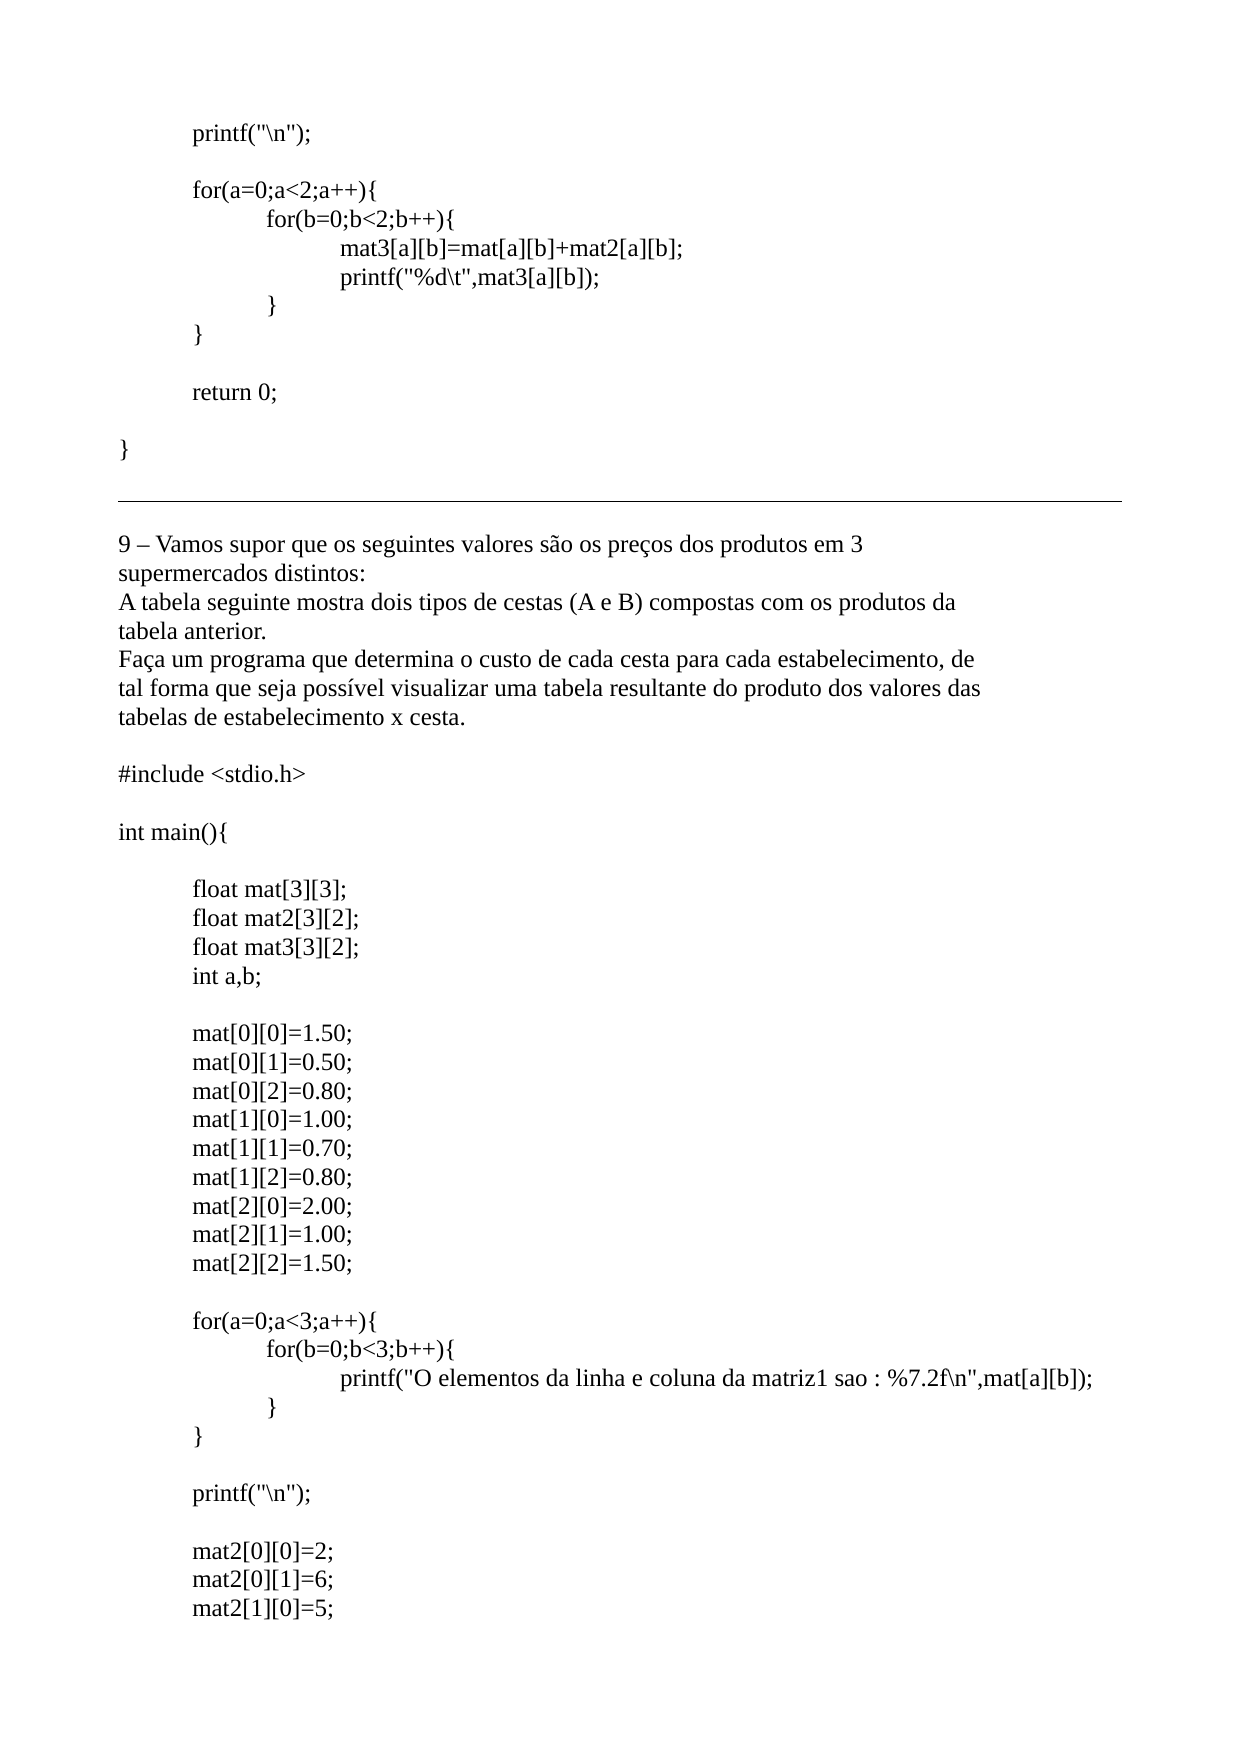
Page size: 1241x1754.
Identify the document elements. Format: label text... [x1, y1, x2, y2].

text mat[0][0]=1.50; [118, 1018, 1122, 1047]
text mat[0][1]=0.50; [118, 1047, 1122, 1076]
text tabela anterior. [118, 616, 1122, 644]
text mat[2][2]=1.50; [118, 1248, 1122, 1277]
text mat[2][1]=1.00; [118, 1219, 1122, 1248]
text } [118, 1421, 1122, 1449]
text } [118, 1392, 1122, 1421]
text printf("O elementos da linha e coluna da matriz1 sao : %7.2f\n",mat[a][b]); [118, 1363, 1122, 1392]
text mat2[0][1]=6; [118, 1564, 1122, 1593]
text mat[1][2]=0.80; [118, 1162, 1122, 1191]
text mat[2][0]=2.00; [118, 1191, 1122, 1219]
text mat[0][2]=0.80; [118, 1076, 1122, 1104]
text supermercados distintos: [118, 558, 1122, 587]
text float mat3[3][2]; [118, 932, 1122, 961]
text float mat2[3][2]; [118, 903, 1122, 932]
text mat2[0][0]=2; [118, 1536, 1122, 1564]
text } [118, 291, 1122, 319]
text } [118, 319, 1122, 348]
text tabelas de estabelecimento x cesta. [118, 702, 1122, 731]
text #include <stdio.h> [118, 759, 1122, 788]
text for(b=0;b<3;b++){ [118, 1334, 1122, 1363]
text printf("\n"); [118, 118, 1122, 147]
text mat[1][1]=0.70; [118, 1133, 1122, 1162]
text mat3[a][b]=mat[a][b]+mat2[a][b]; [118, 233, 1122, 262]
text for(a=0;a<3;a++){ [118, 1306, 1122, 1334]
text A tabela seguinte mostra dois tipos de cestas (A e B) compostas com os produtos da [118, 587, 1122, 616]
text int a,b; [118, 961, 1122, 989]
text 9 – Vamos supor que os seguintes valores são os preços dos produtos em 3 [118, 529, 1122, 558]
text Faça um programa que determina o custo de cada cesta para cada estabelecimento, de [118, 644, 1122, 673]
text printf("%d\t",mat3[a][b]); [118, 262, 1122, 291]
text printf("\n"); [118, 1478, 1122, 1507]
text } [118, 434, 1122, 463]
text mat2[1][0]=5; [118, 1593, 1122, 1622]
text for(a=0;a<2;a++){ [118, 176, 1122, 204]
text int main(){ [118, 817, 1122, 846]
text for(b=0;b<2;b++){ [118, 204, 1122, 233]
text return 0; [118, 377, 1122, 406]
text float mat[3][3]; [118, 874, 1122, 903]
text tal forma que seja possível visualizar uma tabela resultante do produto dos valores das [118, 673, 1122, 702]
text mat[1][0]=1.00; [118, 1104, 1122, 1133]
